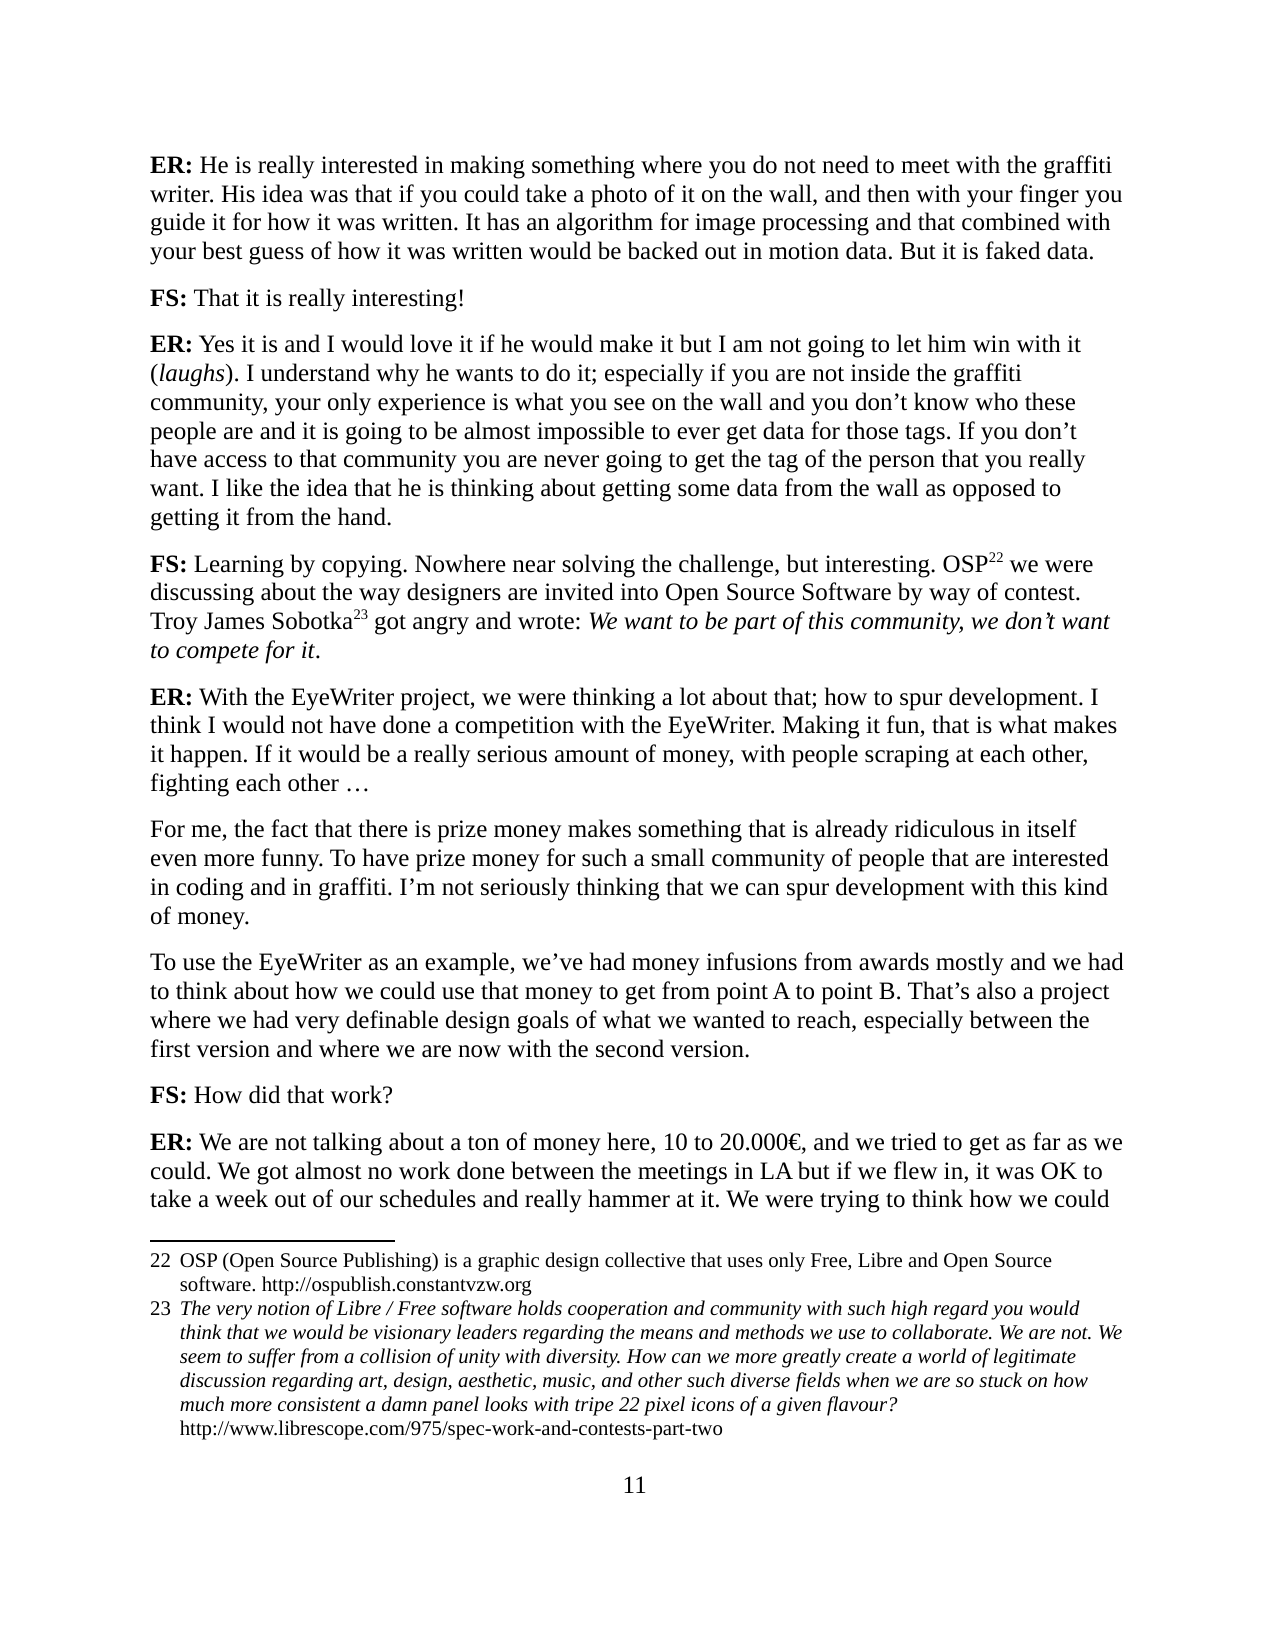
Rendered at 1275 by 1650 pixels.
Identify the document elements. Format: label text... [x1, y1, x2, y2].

text FS: That it is really interesting! [150, 283, 1125, 312]
text OSP (Open Source Publishing) is a graphic design collective that uses only Free, Libre and Open Source software. http://ospublish.constantvzw.org [150, 1247, 1125, 1296]
text ER: With the EyeWriter project, we were thinking a lot about that; how to spur development. I think I would not have done a competition with the EyeWriter. Making it fun, that is what makes it happen. If it would be a really serious amount of money, with people scraping at each other, fighting each other … [150, 682, 1125, 797]
text To use the EyeWriter as an example, we’ve had money infusions from awards mostly and we had to think about how we could use that money to get from point A to point B. That’s also a project where we had very definable design goals of what we wanted to reach, especially between the first version and where we are now with the second version. [150, 947, 1125, 1062]
text FS: How did that work? [150, 1080, 1125, 1109]
text ER: Yes it is and I would love it if he would make it but I am not going to let him win with it (laughs). I understand why he wants to do it; especially if you are not inside the graffiti community, your only experience is what you see on the wall and you don’t know who these people are and it is going to be almost impossible to ever get data for those tags. If you don’t have access to that community you are never going to get the tag of the person that you really want. I like the idea that he is thinking about getting some data from the wall as opposed to getting it from the hand. [150, 329, 1125, 531]
text FS: Learning by copying. Nowhere near solving the challenge, but interesting. OSP we were discussing about the way designers are invited into Open Source Software by way of contest. Troy James Sobotka got angry and wrote: We want to be part of this community, we don’t want to compete for it. [150, 549, 1125, 664]
text The very notion of Libre / Free software holds cooperation and community with such high regard you would think that we would be visionary leaders regarding the means and methods we use to collaborate. We are not. We seem to suffer from a collision of unity with diversity. How can we more greatly create a world of legitimate discussion regarding art, design, aesthetic, music, and other such diverse fields when we are so stuck on how much more consistent a damn panel looks with tripe 22 pixel icons of a given flavour? http://www.librescope.com/975/spec-work-and-contests-part-two [150, 1296, 1125, 1440]
text ER: We are not talking about a ton of money here, 10 to 20.000€, and we tried to get as far as we could. We got almost no work done between the meetings in LA but if we flew in, it was OK to take a week out of our schedules and really hammer at it. We were trying to think how we could [150, 1127, 1125, 1213]
text ER: He is really interested in making something where you do not need to meet with the graffiti writer. His idea was that if you could take a photo of it on the wall, and then with your finger you guide it for how it was written. It has an algorithm for image processing and that combined with your best guess of how it was written would be backed out in motion data. But it is faked data. [150, 150, 1125, 265]
text For me, the fact that there is prize money makes something that is already ridiculous in itself even more funny. To have prize money for such a small community of people that are interested in coding and in graffiti. I’m not seriously thinking that we can spur development with this kind of money. [150, 814, 1125, 929]
